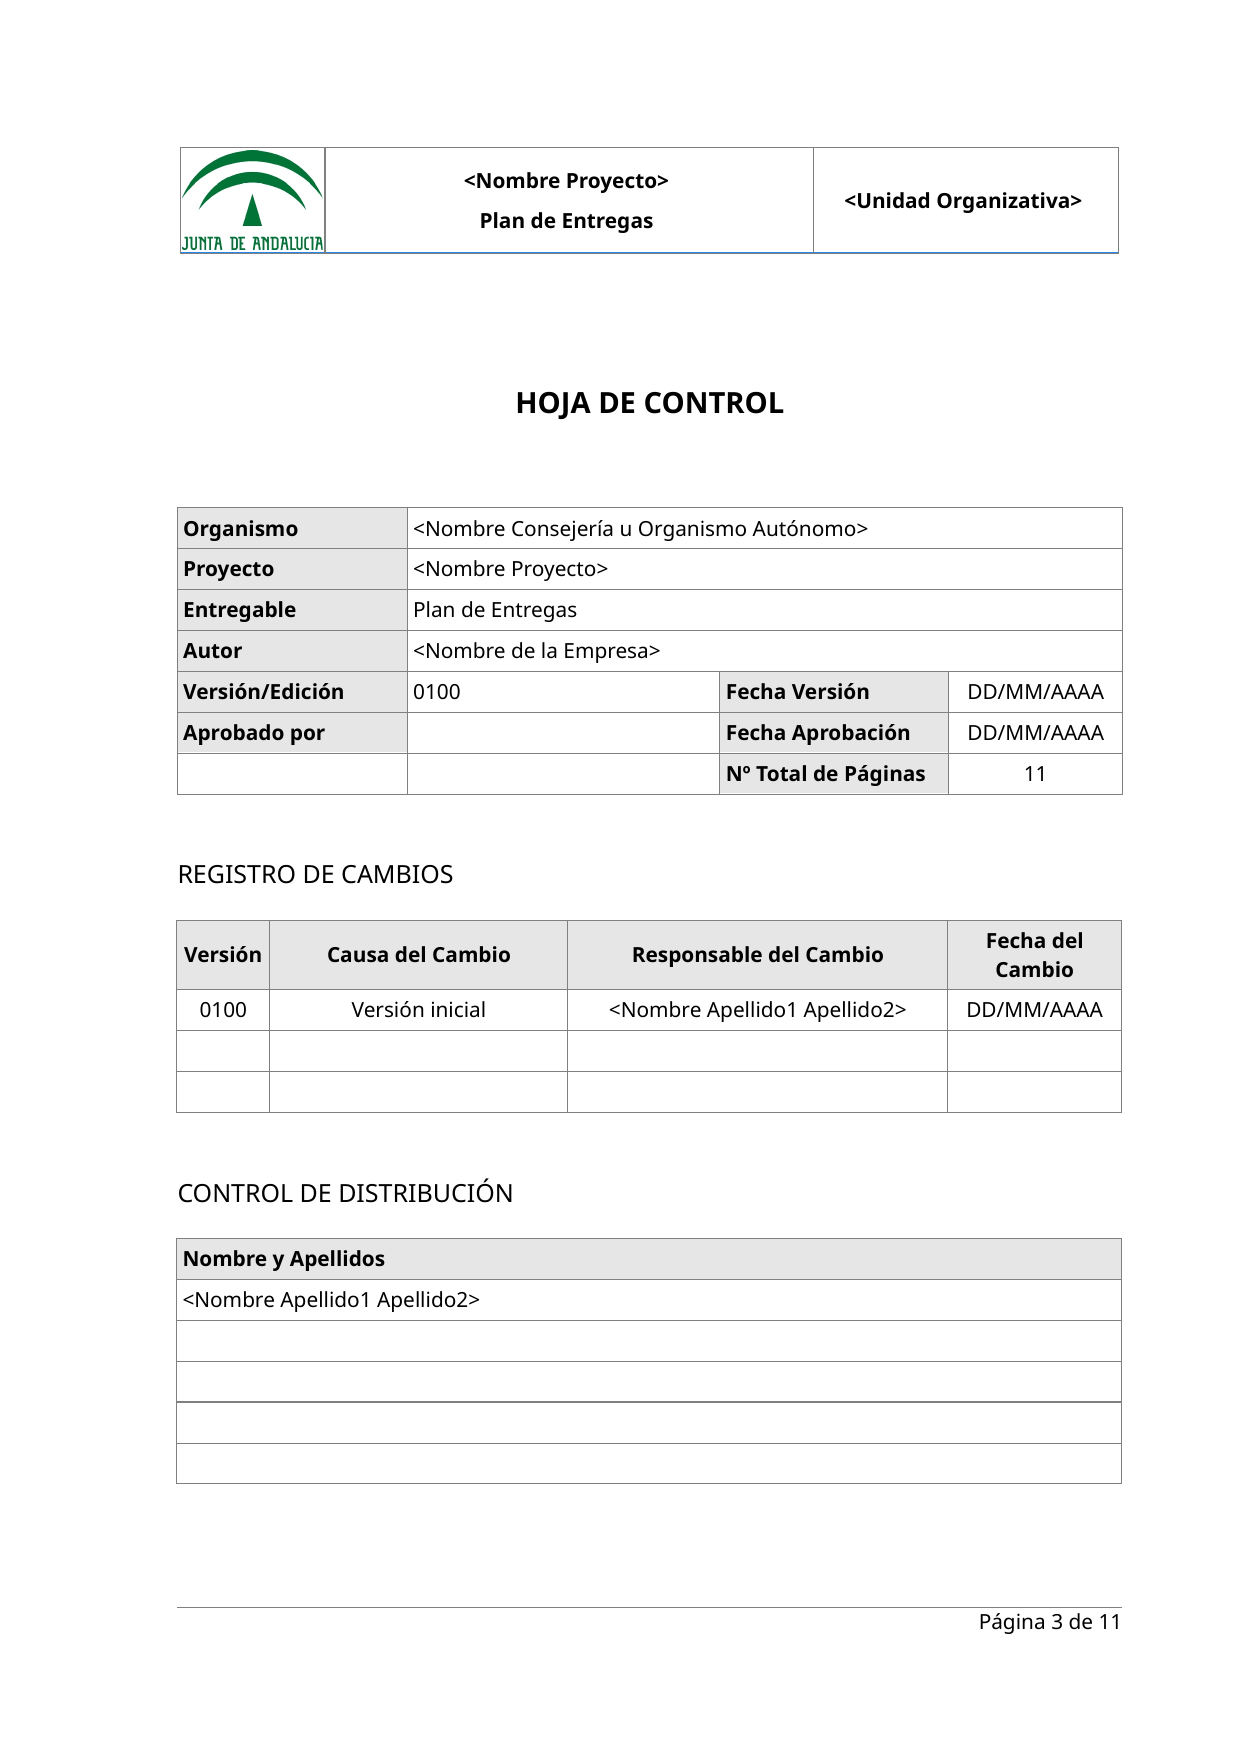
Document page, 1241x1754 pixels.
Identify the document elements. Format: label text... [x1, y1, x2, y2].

table_cell 0100 [408, 672, 719, 712]
table_header Organismo [178, 508, 407, 548]
table_cell DD/MM/AAAA [949, 672, 1122, 712]
table_cell <Nombre Apellido1 Apellido2> [177, 1280, 1121, 1319]
text REGISTRO DE CAMBIOS [177, 857, 1122, 891]
table_header Nombre y Apellidos [177, 1239, 1121, 1279]
text CONTROL DE DISTRIBUCIÓN [177, 1175, 1122, 1209]
table_cell Aprobado por [178, 713, 407, 752]
table_header Responsable del Cambio [568, 921, 947, 989]
table_cell Proyecto [178, 549, 407, 589]
table_header <Nombre Consejería u Organismo Autónomo> [408, 508, 1122, 548]
table_cell DD/MM/AAAA [948, 990, 1121, 1030]
table_cell [568, 1031, 947, 1071]
table_cell DD/MM/AAAA [949, 713, 1122, 752]
table_cell [568, 1072, 947, 1112]
table_cell [177, 1362, 1121, 1401]
table_cell [178, 754, 407, 793]
table_cell Autor [178, 631, 407, 671]
table_header Causa del Cambio [270, 921, 567, 989]
table_cell Plan de Entregas [408, 590, 1122, 630]
table_header Fecha del Cambio [948, 921, 1121, 989]
text HOJA DE CONTROL [177, 382, 1122, 422]
table_cell Entregable [178, 590, 407, 630]
table_cell [408, 713, 719, 752]
table_cell Nº Total de Páginas [720, 754, 948, 793]
table_cell [177, 1444, 1121, 1483]
table_cell Fecha Aprobación [720, 713, 948, 752]
table_cell [177, 1031, 269, 1071]
table_cell <Nombre Proyecto> [408, 549, 1122, 589]
table_cell [177, 1321, 1121, 1361]
table_cell 0100 [177, 990, 269, 1030]
table_cell Versión/Edición [178, 672, 407, 712]
picture [182, 150, 323, 250]
table_cell [177, 1403, 1121, 1442]
table_cell [270, 1072, 567, 1112]
table_cell [270, 1031, 567, 1071]
table_cell <Nombre Apellido1 Apellido2> [568, 990, 947, 1030]
table_cell 9 [949, 754, 1122, 793]
table_cell [177, 1072, 269, 1112]
table_header Versión [177, 921, 269, 989]
table_cell Versión inicial [270, 990, 567, 1030]
table_cell [948, 1031, 1121, 1071]
table_cell [408, 754, 719, 793]
table_cell [948, 1072, 1121, 1112]
table_cell Fecha Versión [720, 672, 948, 712]
table_cell <Nombre de la Empresa> [408, 631, 1122, 671]
